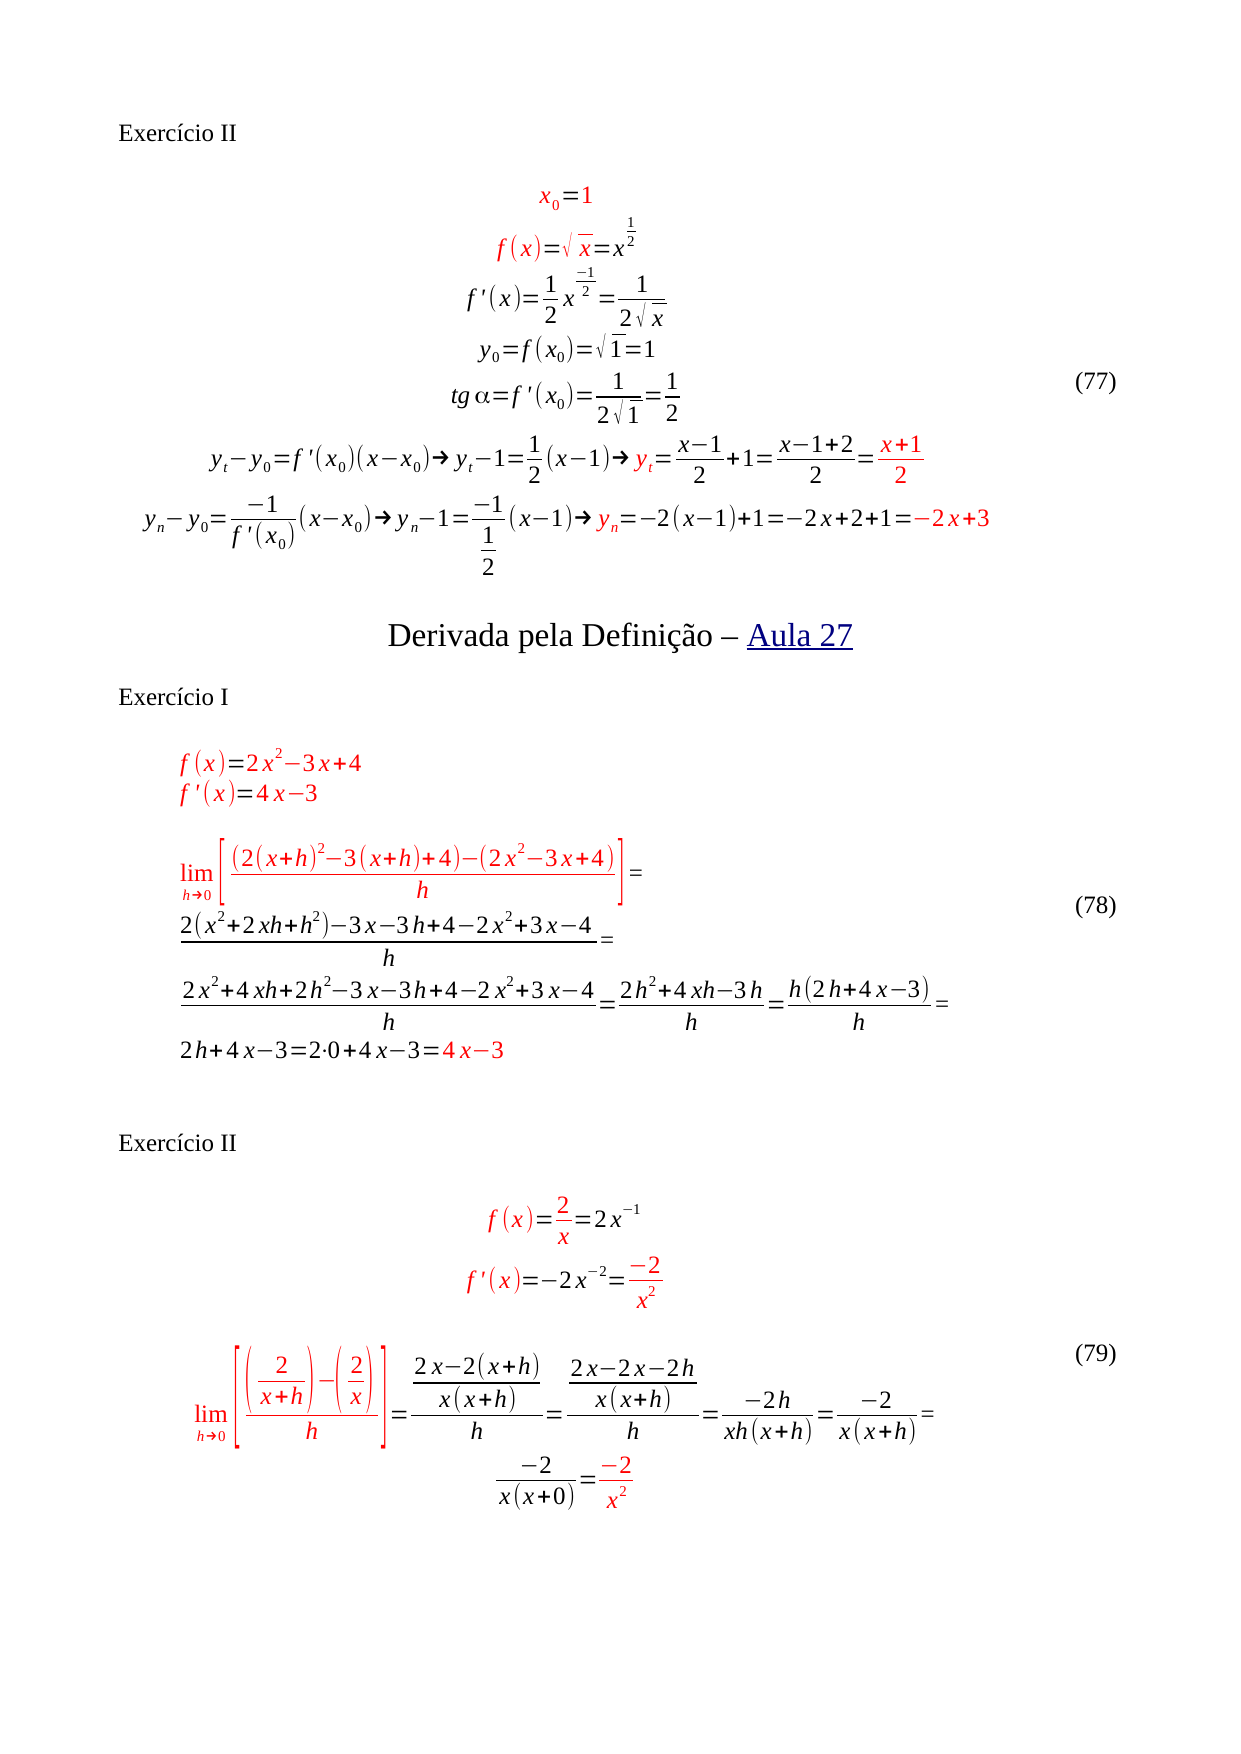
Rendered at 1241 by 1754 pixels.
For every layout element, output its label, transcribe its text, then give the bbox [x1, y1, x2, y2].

text Derivada pela Definição – Aula 27 [118, 615, 1122, 653]
table_header (78) [1010, 740, 1122, 1070]
table_header (79) [1010, 1185, 1122, 1519]
table_header [118, 1185, 1010, 1519]
table_header (77) [1010, 176, 1122, 586]
text Exercício II [118, 1128, 1122, 1156]
table_header [118, 740, 1010, 1070]
table_header [118, 176, 1010, 586]
text Exercício I [118, 682, 1122, 711]
text Exercício II [118, 118, 1122, 147]
